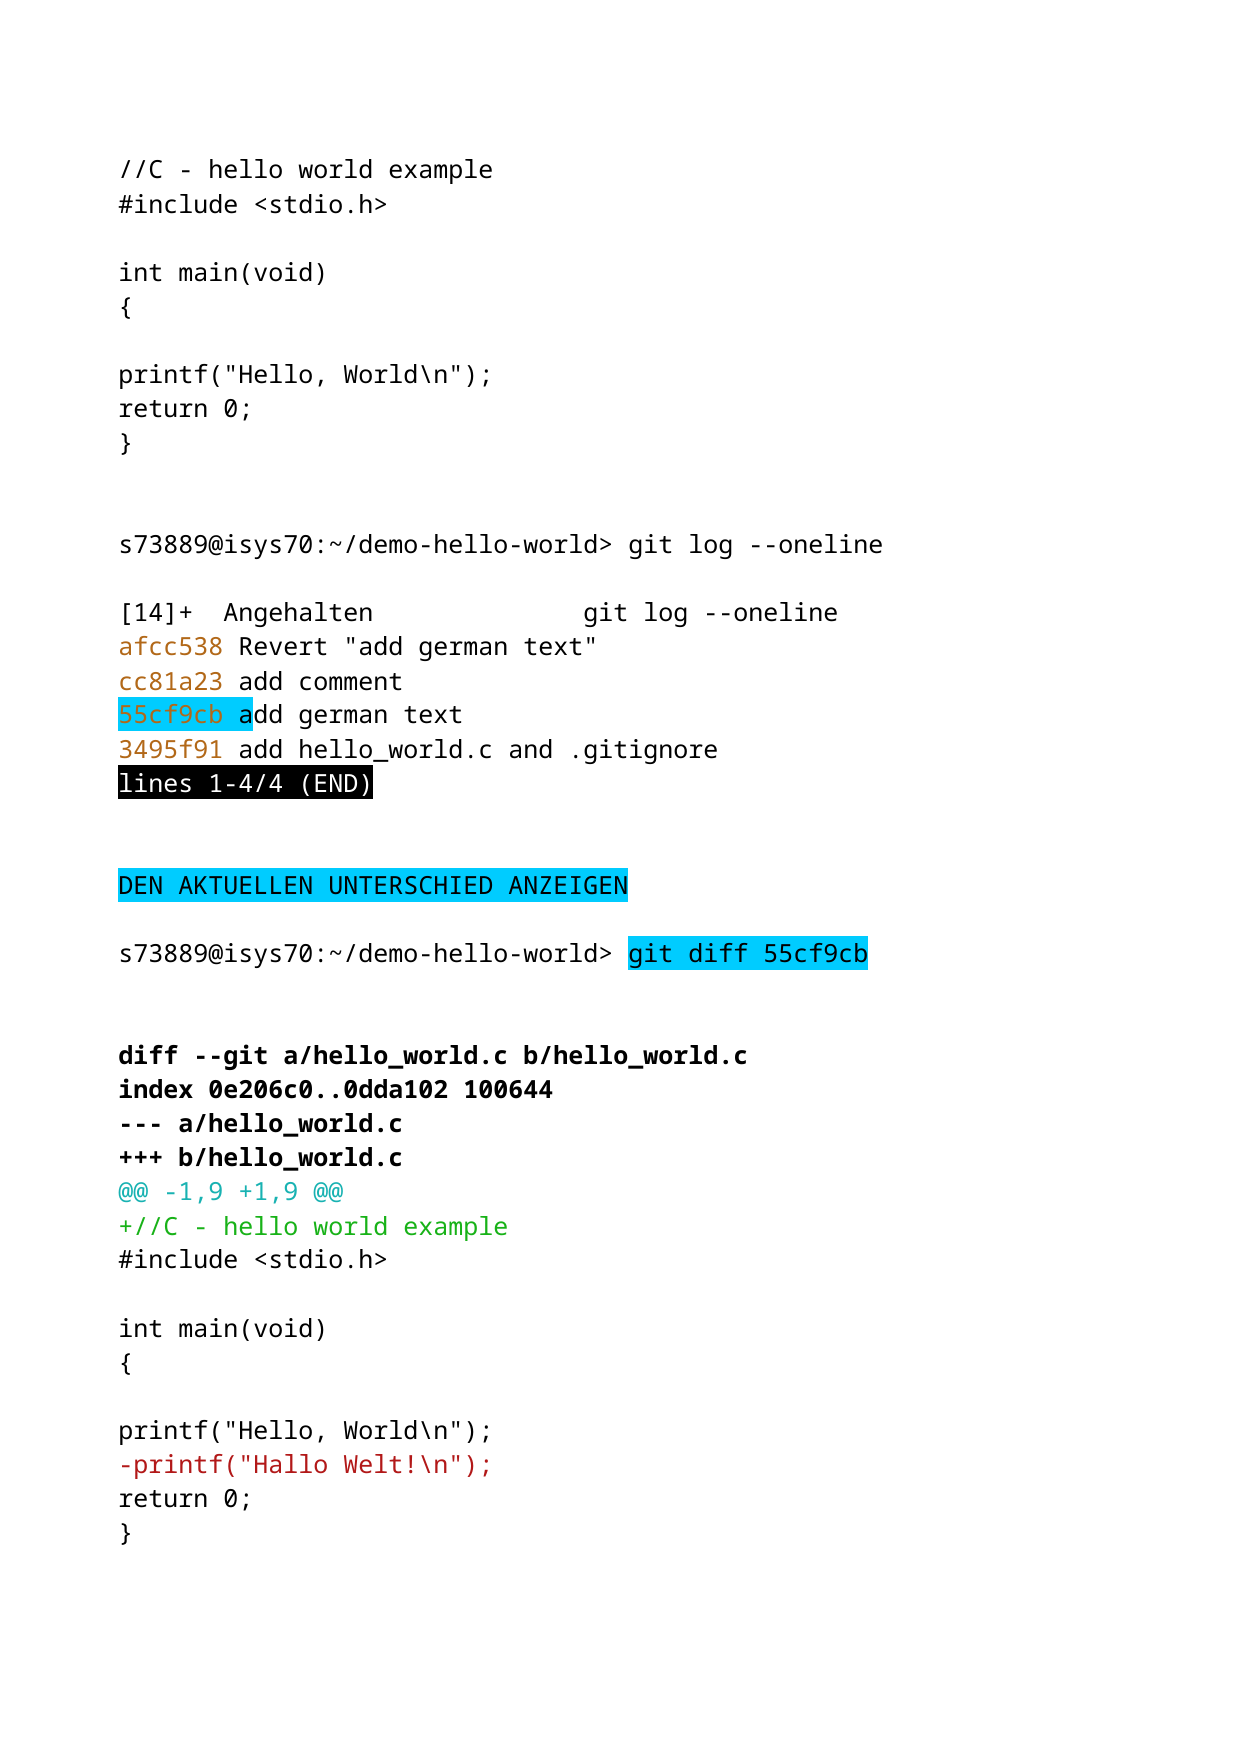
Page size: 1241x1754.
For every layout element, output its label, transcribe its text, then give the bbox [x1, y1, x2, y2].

text s73889@isys70:~/demo-hello-world> git log --oneline [14]+ Angehalten git log --oneline afcc538 Revert "add german text" cc81a23 add comment 55cf9cb add german text 3495f91 add hello_world.c and .gitignore lines 1-4/4 (END) [118, 459, 1122, 799]
text //C - hello world example #include <stdio.h> int main(void) { printf("Hello, World\n"); return 0; } [118, 152, 1122, 459]
text DEN AKTUELLEN UNTERSCHIED ANZEIGEN s73889@isys70:~/demo-hello-world> git diff 55cf9cb diff --git a/hello_world.c b/hello_world.c index 0e206c0..0dda102 100644 --- a/hello_world.c +++ b/hello_world.c @@ -1,9 +1,9 @@ +//C - hello world example #include <stdio.h> int main(void) { printf("Hello, World\n"); -printf("Hallo Welt!\n"); return 0; } [118, 833, 1122, 1617]
